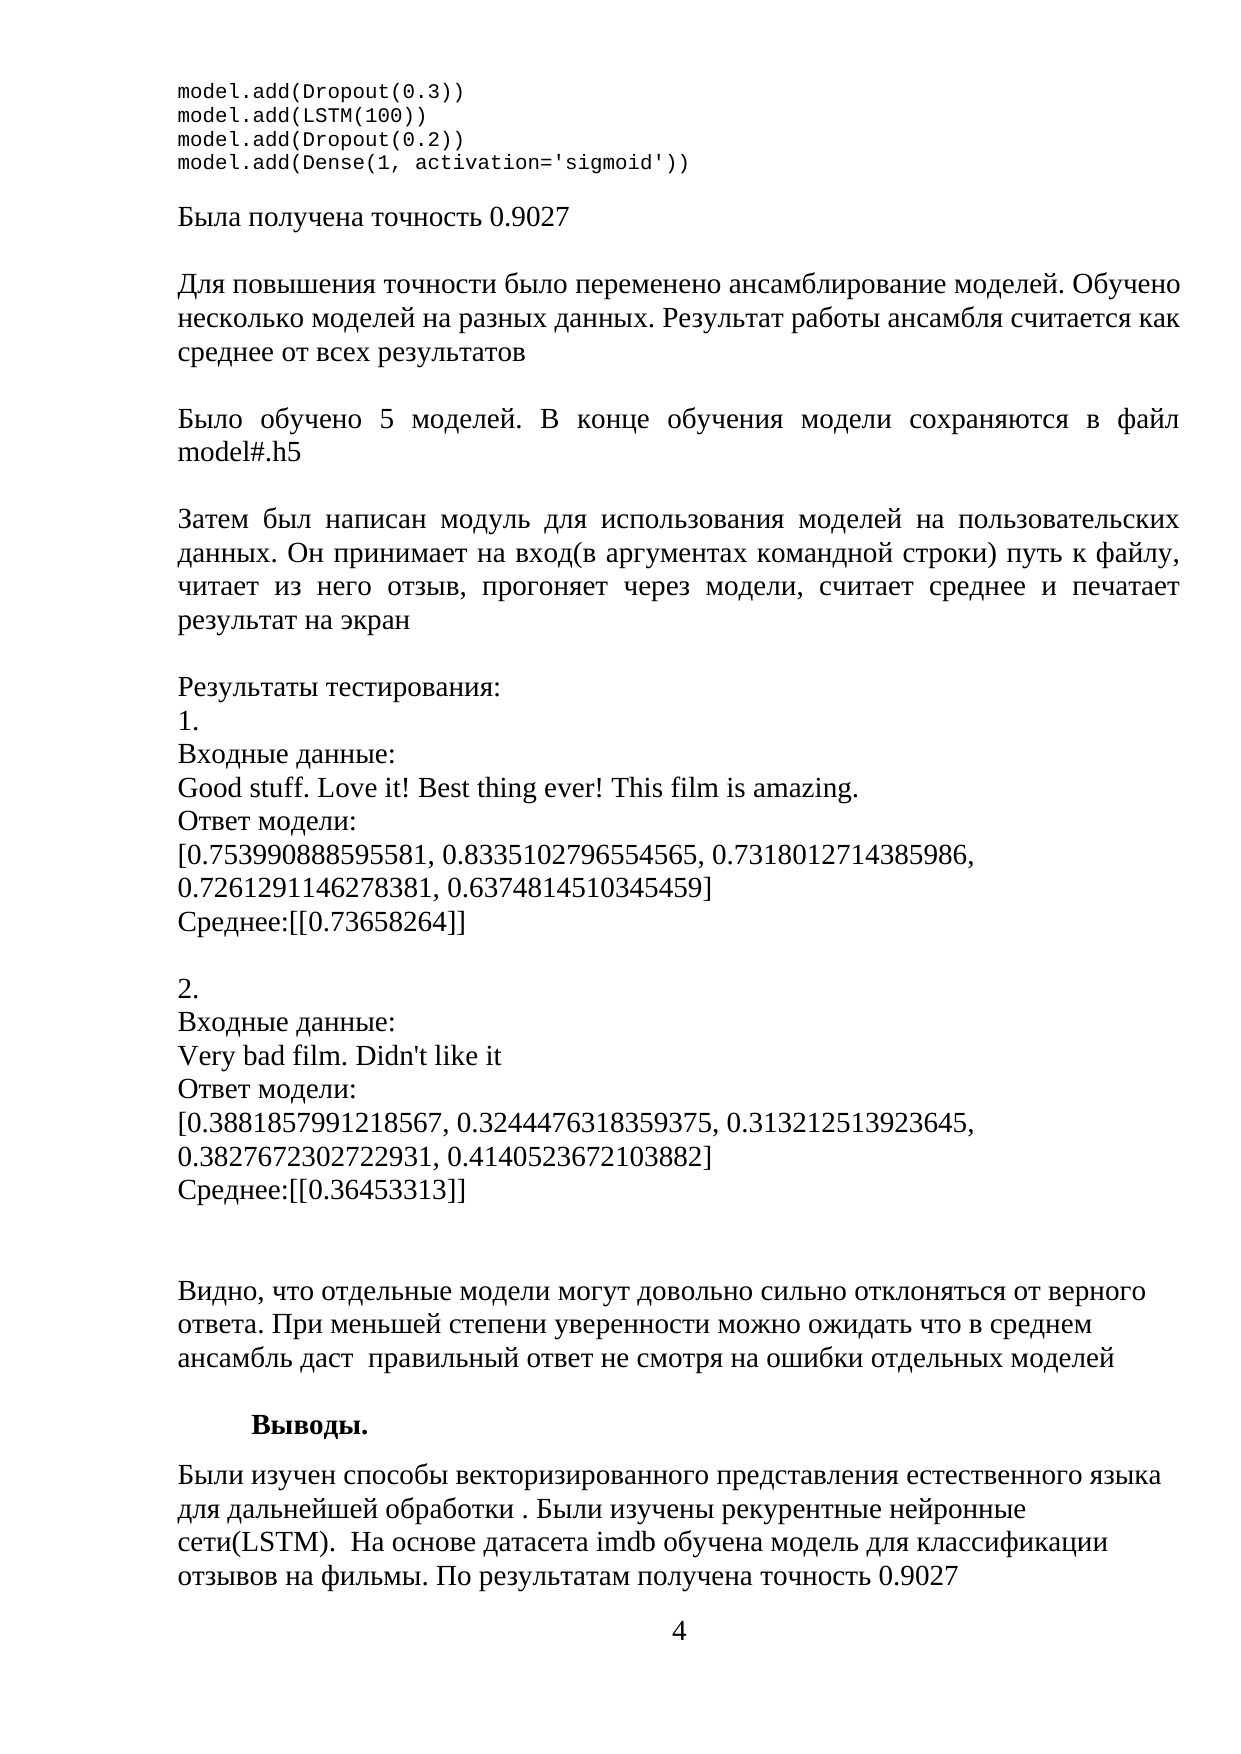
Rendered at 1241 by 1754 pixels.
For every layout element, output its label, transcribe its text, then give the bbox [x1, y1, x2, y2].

text [0.753990888595581, 0.8335102796554565, 0.7318012714385986, 0.7261291146278381, 0.6374814510345459] [177, 837, 1181, 904]
text Среднее:[[0.36453313]] [177, 1172, 1181, 1206]
text [0.3881857991218567, 0.3244476318359375, 0.313212513923645, 0.3827672302722931, 0.4140523672103882] [177, 1105, 1181, 1172]
text 2. [177, 971, 1181, 1004]
text model.add(Dropout(0.2)) [177, 129, 1181, 152]
text Входные данные: [177, 1004, 1181, 1038]
text Затем был написан модуль для использования моделей на пользовательских данных. Он принимает на вход(в аргументах командной строки) путь к файлу, читает из него отзыв, прогоняет через модели, считает среднее и печатает результат на экран [177, 501, 1181, 636]
text Видно, что отдельные модели могут довольно сильно отклоняться от верного ответа. При меньшей степени уверенности можно ожидать что в среднем ансамбль даст правильный ответ не смотря на ошибки отдельных моделей [177, 1273, 1181, 1373]
text Среднее:[[0.73658264]] [177, 904, 1181, 937]
text model.add(Dropout(0.3)) [177, 81, 1181, 105]
text model.add(LSTM(100)) [177, 105, 1181, 129]
text Были изучен способы векторизированного представления естественного языка для дальнейшей обработки . Были изучены рекурентные нейронные сети(LSTM). На основе датасета imdb обучена модель для классификации отзывов на фильмы. По результатам получена точность 0.9027 [177, 1457, 1181, 1592]
text Very bad film. Didn't like it [177, 1038, 1181, 1072]
text Входные данные: [177, 736, 1181, 770]
text Была получена точность 0.9027 [177, 199, 1181, 233]
text Для повышения точности было переменено ансамблирование моделей. Обучено несколько моделей на разных данных. Результат работы ансамбля считается как среднее от всех результатов [177, 267, 1181, 367]
text Ответ модели: [177, 1072, 1181, 1105]
text Было обучено 5 моделей. В конце обучения модели сохраняются в файл model#.h5 [177, 401, 1181, 468]
text Выводы. [177, 1407, 1181, 1441]
text Ответ модели: [177, 803, 1181, 837]
text model.add(Dense(1, activation='sigmoid')) [177, 152, 1181, 176]
text Результаты тестирования: [177, 669, 1181, 703]
text 1. [177, 703, 1181, 736]
text Good stuff. Love it! Best thing ever! This film is amazing. [177, 770, 1181, 803]
